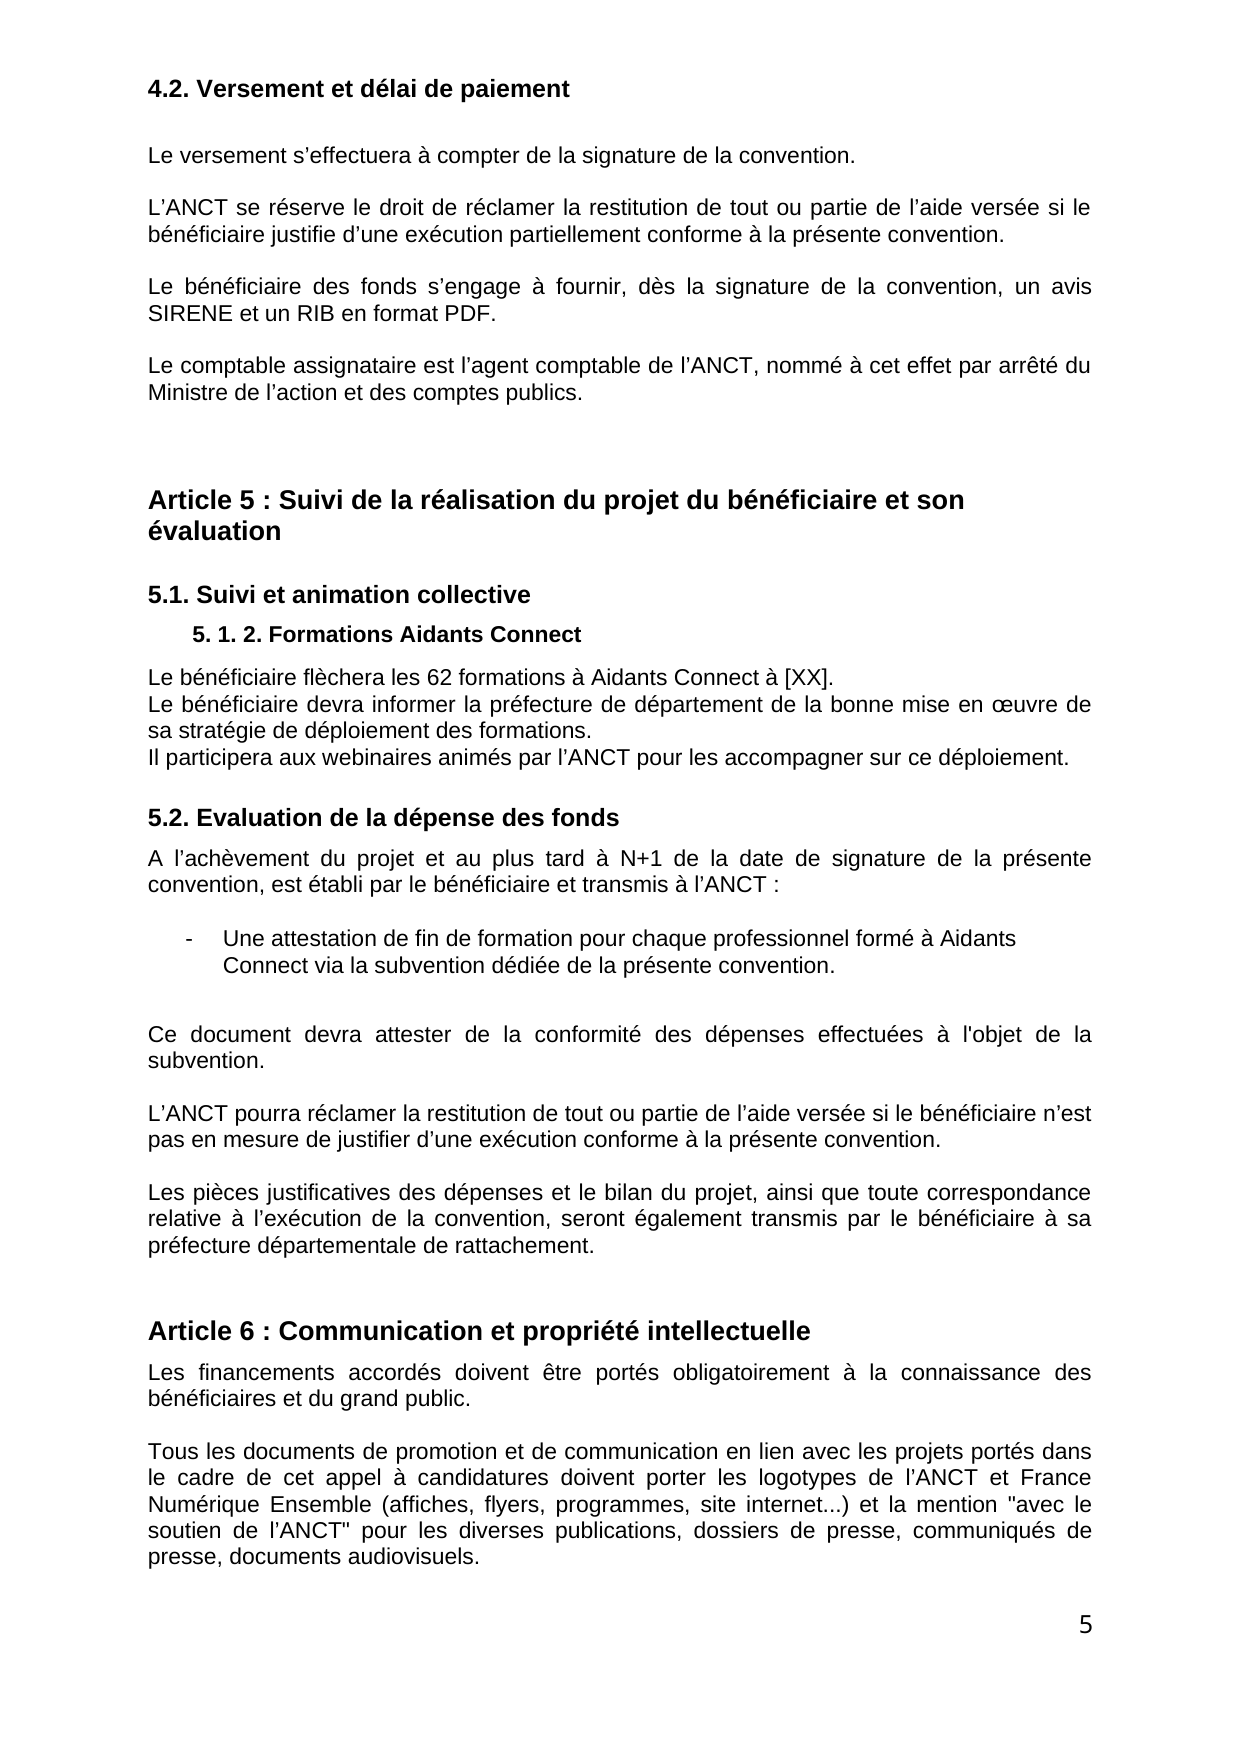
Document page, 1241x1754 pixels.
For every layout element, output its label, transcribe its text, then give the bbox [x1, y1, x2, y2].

text Tous les documents de promotion et de communication en lien avec les projets portés dans le cadre de cet appel à candidatures doivent porter les logotypes de l’ANCT et France Numérique Ensemble (affiches, flyers, programmes, site internet...) et la mention "avec le soutien de l’ANCT" pour les diverses publications, dossiers de presse, communiqués de presse, documents audiovisuels. [148, 1438, 1093, 1569]
text Ce document devra attester de la conformité des dépenses effectuées à l'objet de la subvention. [148, 1021, 1093, 1074]
text Les financements accordés doivent être portés obligatoirement à la connaissance des bénéficiaires et du grand public. [148, 1359, 1093, 1411]
subtitle Article 5 : Suivi de la réalisation du projet du bénéficiaire et son évaluation [148, 484, 1093, 547]
text L’ANCT se réserve le droit de réclamer la restitution de tout ou partie de l’aide versée si le bénéficiaire justifie d’une exécution partiellement conforme à la présente convention. [148, 194, 1093, 247]
text Le comptable assignataire est l’agent comptable de l’ANCT, nommé à cet effet par arrêté du Ministre de l’action et des comptes publics. [148, 352, 1093, 405]
subtitle 5.1. Suivi et animation collective [148, 580, 1093, 609]
text Il participera aux webinaires animés par l’ANCT pour les accompagner sur ce déploiement. [148, 743, 1093, 770]
text L’ANCT pourra réclamer la restitution de tout ou partie de l’aide versée si le bénéficiaire n’est pas en mesure de justifier d’une exécution conforme à la présente convention. [148, 1100, 1093, 1153]
list Une attestation de fin de formation pour chaque professionnel formé à Aidants Connect via la subvention dédiée de la présente convention. [185, 925, 1093, 978]
text Le bénéficiaire des fonds s’engage à fournir, dès la signature de la convention, un avis SIRENE et un RIB en format PDF. [148, 273, 1093, 326]
subtitle Article 6 : Communication et propriété intellectuelle [148, 1315, 1093, 1346]
text Le bénéficiaire flèchera les 62 formations à Aidants Connect à [XX]. [148, 664, 1093, 691]
subtitle 4.2. Versement et délai de paiement [148, 74, 1093, 103]
text Le versement s’effectuera à compter de la signature de la convention. [148, 142, 1093, 168]
text A l’achèvement du projet et au plus tard à N+1 de la date de signature de la présente convention, est établi par le bénéficiaire et transmis à l’ANCT : [148, 844, 1093, 897]
text Le bénéficiaire devra informer la préfecture de département de la bonne mise en œuvre de sa stratégie de déploiement des formations. [148, 691, 1093, 743]
subtitle 5. 1. 2. Formations Aidants Connect [192, 621, 1093, 648]
subtitle 5.2. Evaluation de la dépense des fonds [148, 803, 1093, 832]
text Les pièces justificatives des dépenses et le bilan du projet, ainsi que toute correspondance relative à l’exécution de la convention, seront également transmis par le bénéficiaire à sa préfecture départementale de rattachement. [148, 1179, 1093, 1258]
